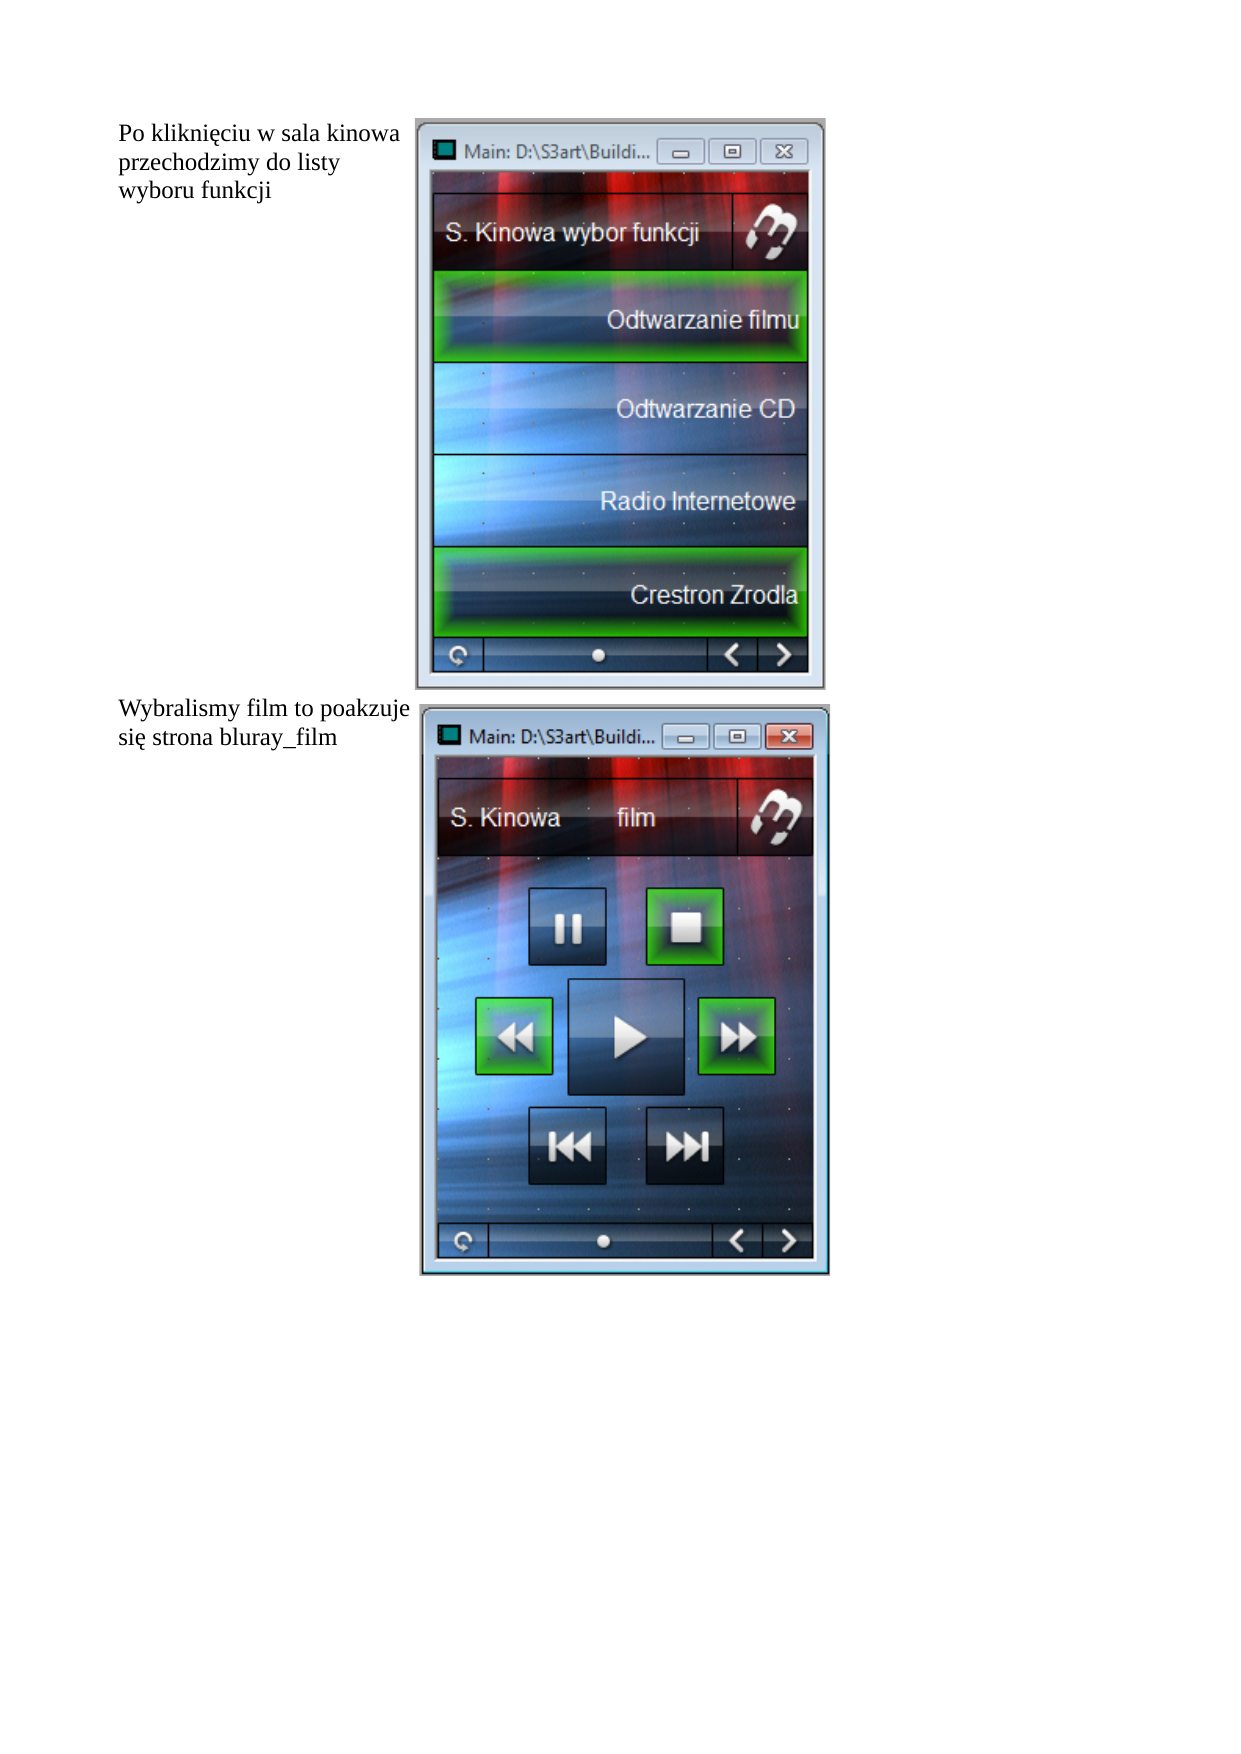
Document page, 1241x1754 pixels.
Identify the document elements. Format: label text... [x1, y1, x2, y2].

picture [419, 704, 831, 1276]
text [826, 118, 1122, 204]
picture [414, 118, 826, 690]
text Wybralismy film to poakzuje się strona bluray_film [118, 693, 1122, 751]
text Po kliknięciu w sala kinowa przechodzimy do listy wyboru funkcji [118, 118, 414, 204]
